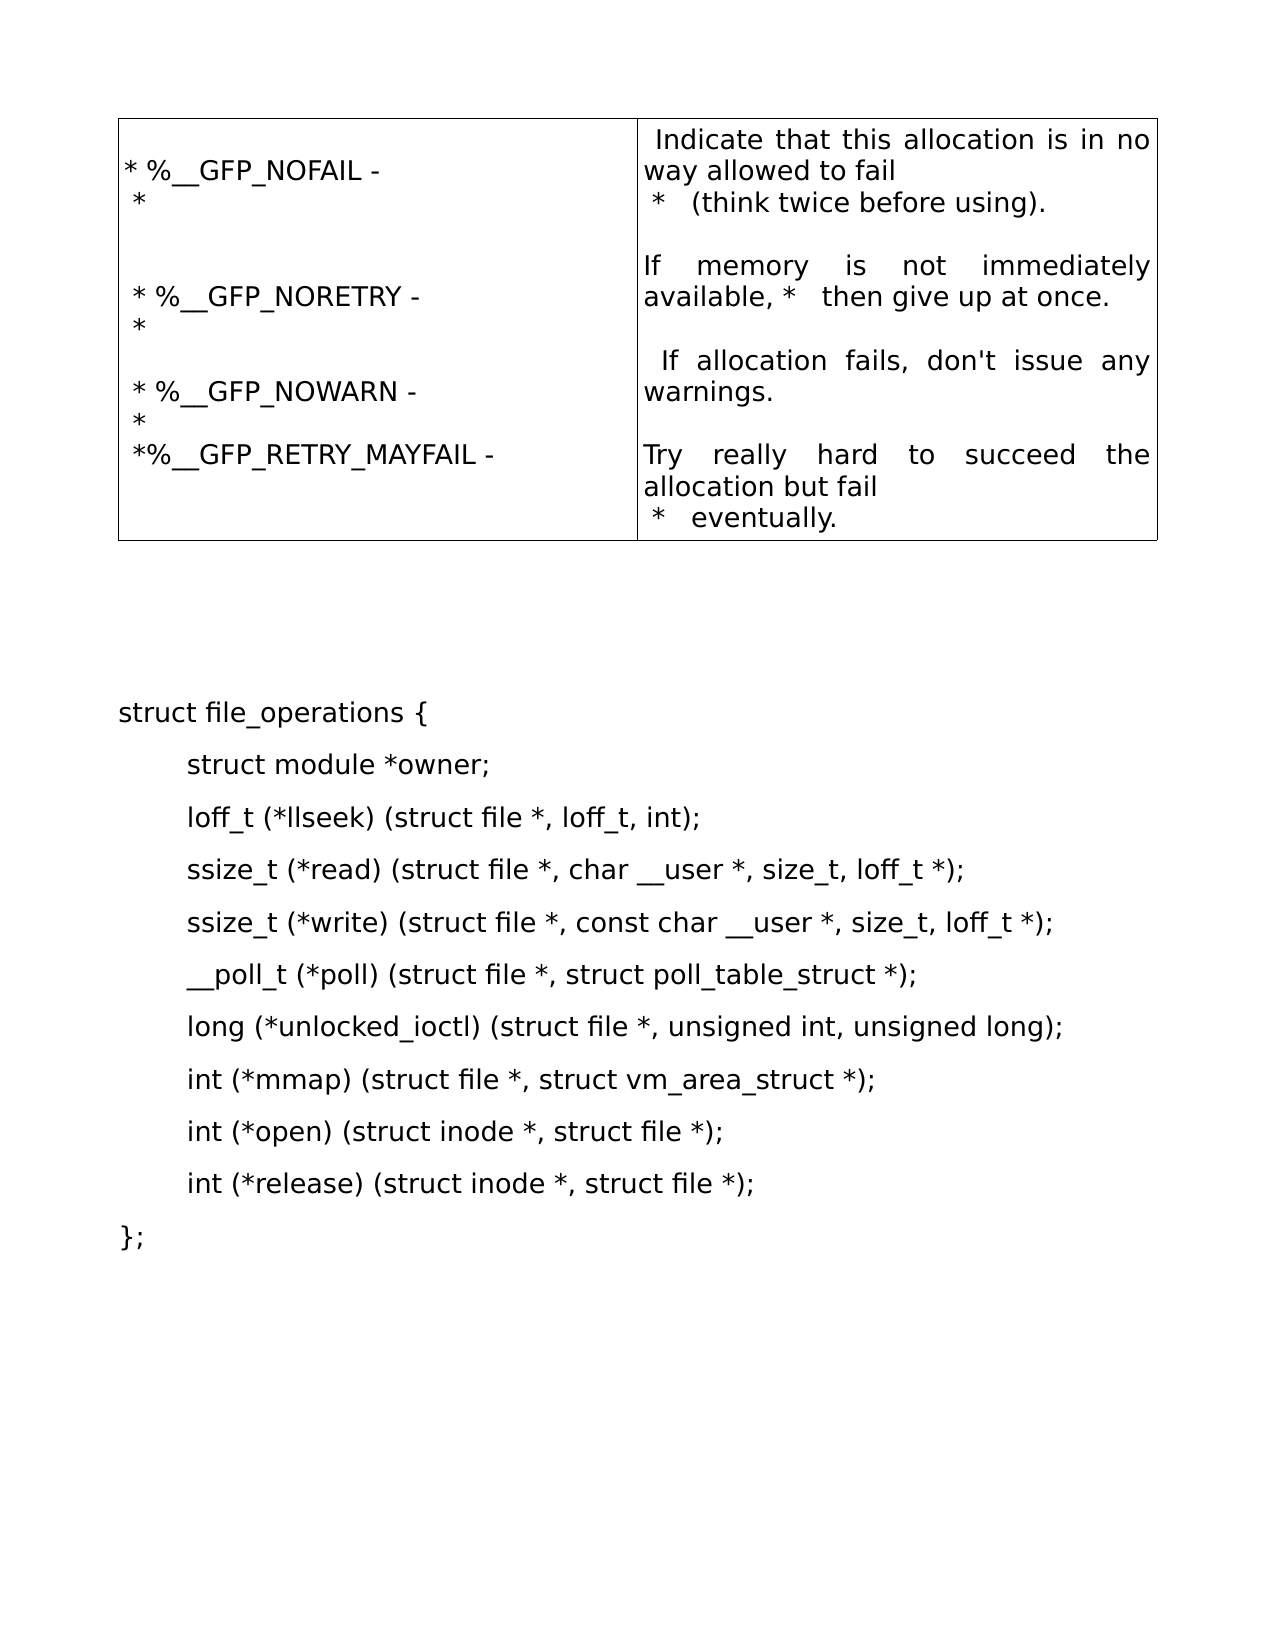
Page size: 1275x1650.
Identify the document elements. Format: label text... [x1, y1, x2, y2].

text int (*release) (struct inode *, struct file *); [118, 1169, 1157, 1200]
text ssize_t (*write) (struct file *, const char __user *, size_t, loff_t *); [118, 907, 1157, 938]
text int (*open) (struct inode *, struct file *); [118, 1116, 1157, 1148]
table_cell * %__GFP_NOFAIL - * * %__GFP_NORETRY - * * %__GFP_NOWARN - * *%__GFP_RETRY_MAYFAIL - [119, 119, 637, 540]
text long (*unlocked_ioctl) (struct file *, unsigned int, unsigned long); [118, 1012, 1157, 1043]
table_cell Indicate that this allocation is in no way allowed to fail * (think twice before using). If memory is not immediately available, * then give up at once. If allocation fails, don't issue any warnings. Try really hard to succeed the allocation but fail * eventually. [638, 119, 1157, 540]
text __poll_t (*poll) (struct file *, struct poll_table_struct *); [118, 959, 1157, 991]
text }; [118, 1221, 1157, 1253]
text int (*mmap) (struct file *, struct vm_area_struct *); [118, 1064, 1157, 1096]
text ssize_t (*read) (struct file *, char __user *, size_t, loff_t *); [118, 854, 1157, 886]
text struct file_operations { [118, 697, 1157, 729]
text loff_t (*llseek) (struct file *, loff_t, int); [118, 802, 1157, 834]
text struct module *owner; [118, 750, 1157, 781]
